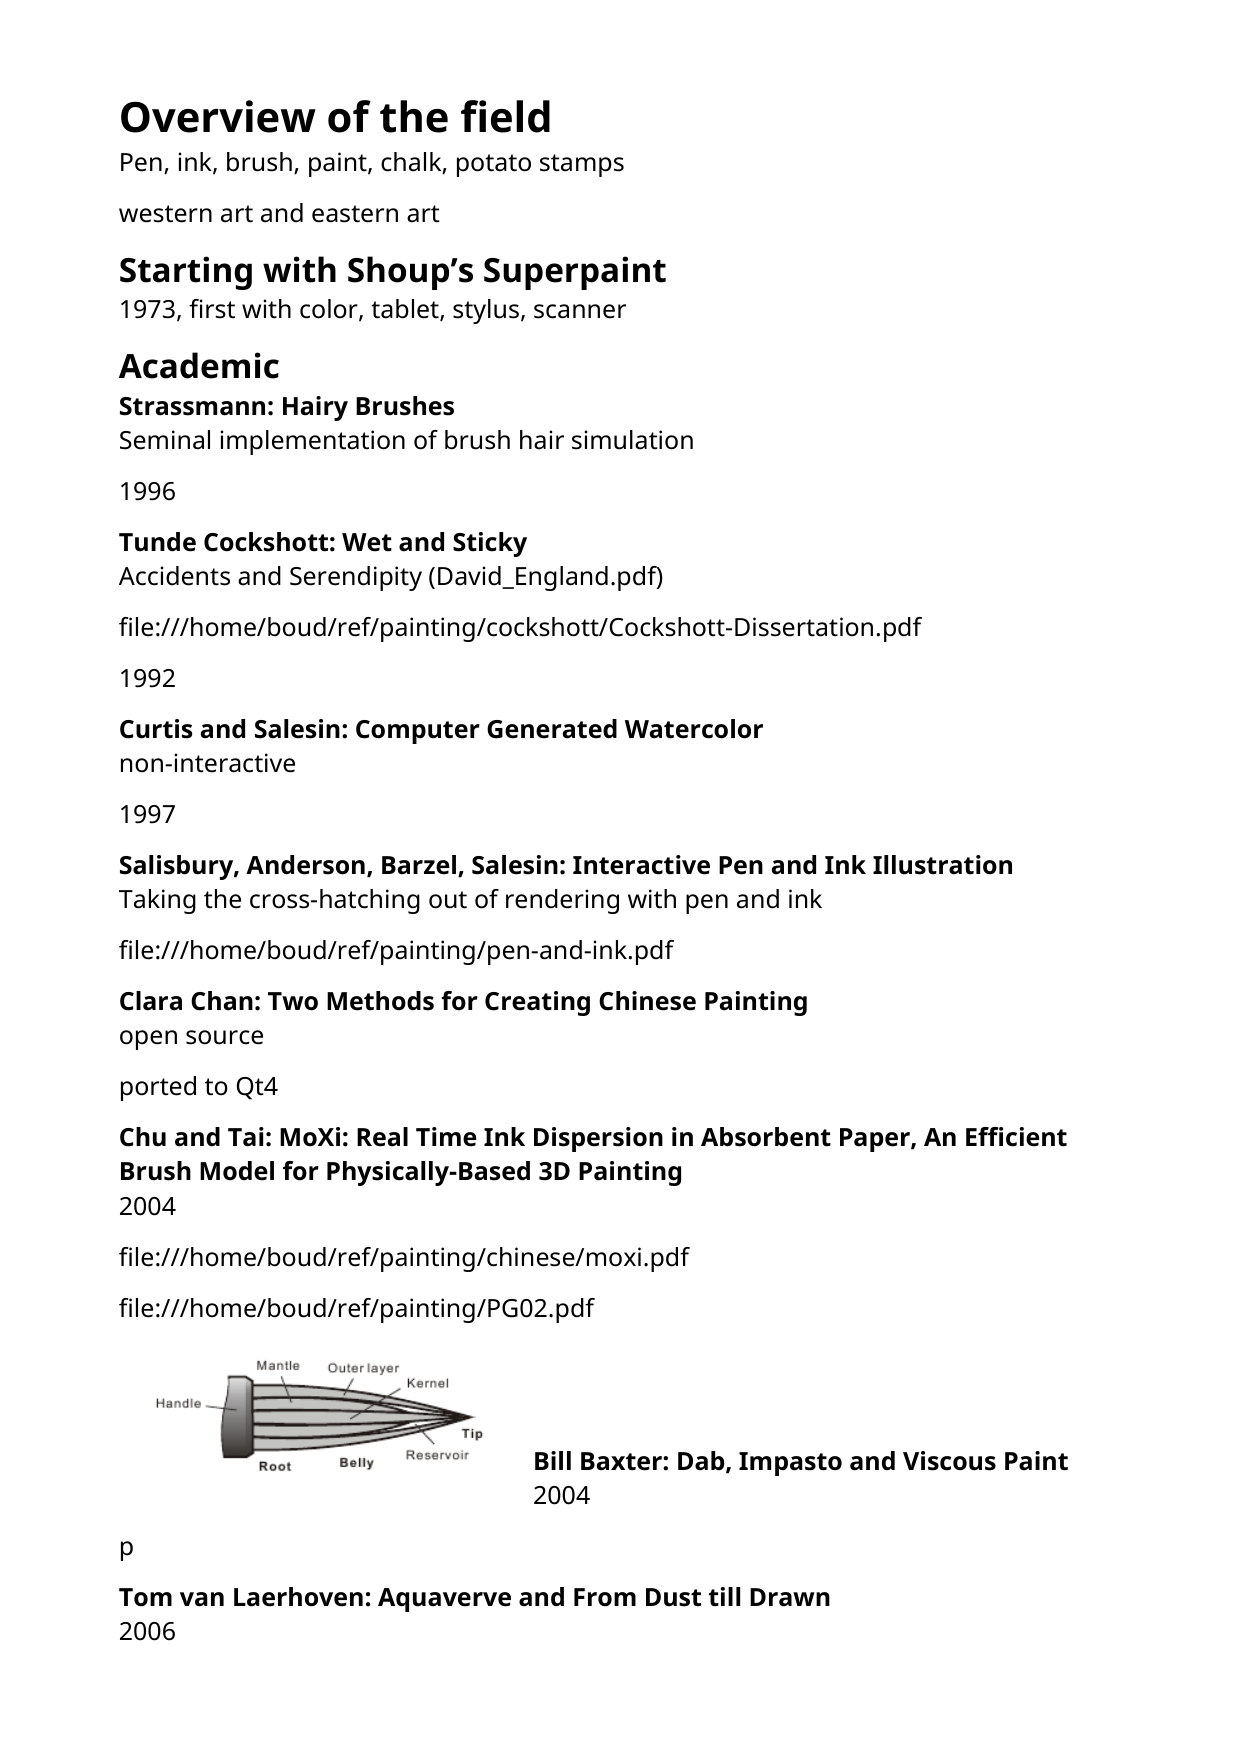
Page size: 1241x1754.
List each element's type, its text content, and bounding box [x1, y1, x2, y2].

text 2004 [119, 1188, 1121, 1222]
text file:///home/boud/ref/painting/chinese/moxi.pdf [119, 1239, 1121, 1273]
text Accidents and Serendipity (David_England.pdf) [119, 558, 1121, 592]
text non-interactive [119, 746, 1121, 780]
text file:///home/boud/ref/painting/cockshott/Cockshott-Dissertation.pdf [119, 609, 1121, 643]
subtitle 1.2.1.Strassmann: Hairy Brushes [119, 388, 1121, 422]
text Pen, ink, brush, paint, chalk, potato stamps [119, 144, 1121, 178]
subtitle 1.2.6.Chu and Tai: MoXi: Real Time Ink Dispersion in Absorbent Paper, An Efficient Brush Model for Physically-Based 3D Painting [119, 1120, 1121, 1188]
text 2006 [119, 1613, 1121, 1648]
picture [118, 1341, 531, 1491]
subtitle 1.2.2.Tunde Cockshott: Wet and Sticky [119, 524, 1121, 558]
subtitle 1.2.5.Clara Chan: Two Methods for Creating Chinese Painting [119, 984, 1121, 1018]
text file:///home/boud/ref/painting/pen-and-ink.pdf [119, 933, 1121, 967]
text 2004 [119, 1477, 1121, 1511]
subtitle 1.2.4.Salisbury, Anderson, Barzel, Salesin: Interactive Pen and Ink Illustration [119, 848, 1121, 882]
text open source [119, 1018, 1121, 1052]
subtitle 1.2.7.Bill Baxter: Dab, Impasto and Viscous Paint [531, 1443, 1121, 1477]
text ported to Qt4 [119, 1069, 1121, 1103]
text 1997 [119, 797, 1121, 831]
text p [119, 1528, 1121, 1562]
text Seminal implementation of brush hair simulation [119, 422, 1121, 456]
subtitle 1.2.3.Curtis and Salesin: Computer Generated Watercolor [119, 712, 1121, 746]
subtitle 1.2.Academic [119, 343, 1121, 388]
text 1992 [119, 661, 1121, 694]
subtitle 1.2.8.Tom van Laerhoven: Aquaverve and From Dust till Drawn [119, 1579, 1121, 1613]
text 1973, first with color, tablet, stylus, scanner [119, 292, 1121, 326]
text western art and eastern art [119, 195, 1121, 229]
text Taking the cross-hatching out of rendering with pen and ink [119, 882, 1121, 916]
text file:///home/boud/ref/painting/PG02.pdf [119, 1290, 1121, 1324]
text 1996 [119, 473, 1121, 507]
subtitle 1.Overview of the field [119, 87, 1121, 144]
subtitle 1.1.Starting with Shoup’s Superpaint [119, 246, 1121, 292]
